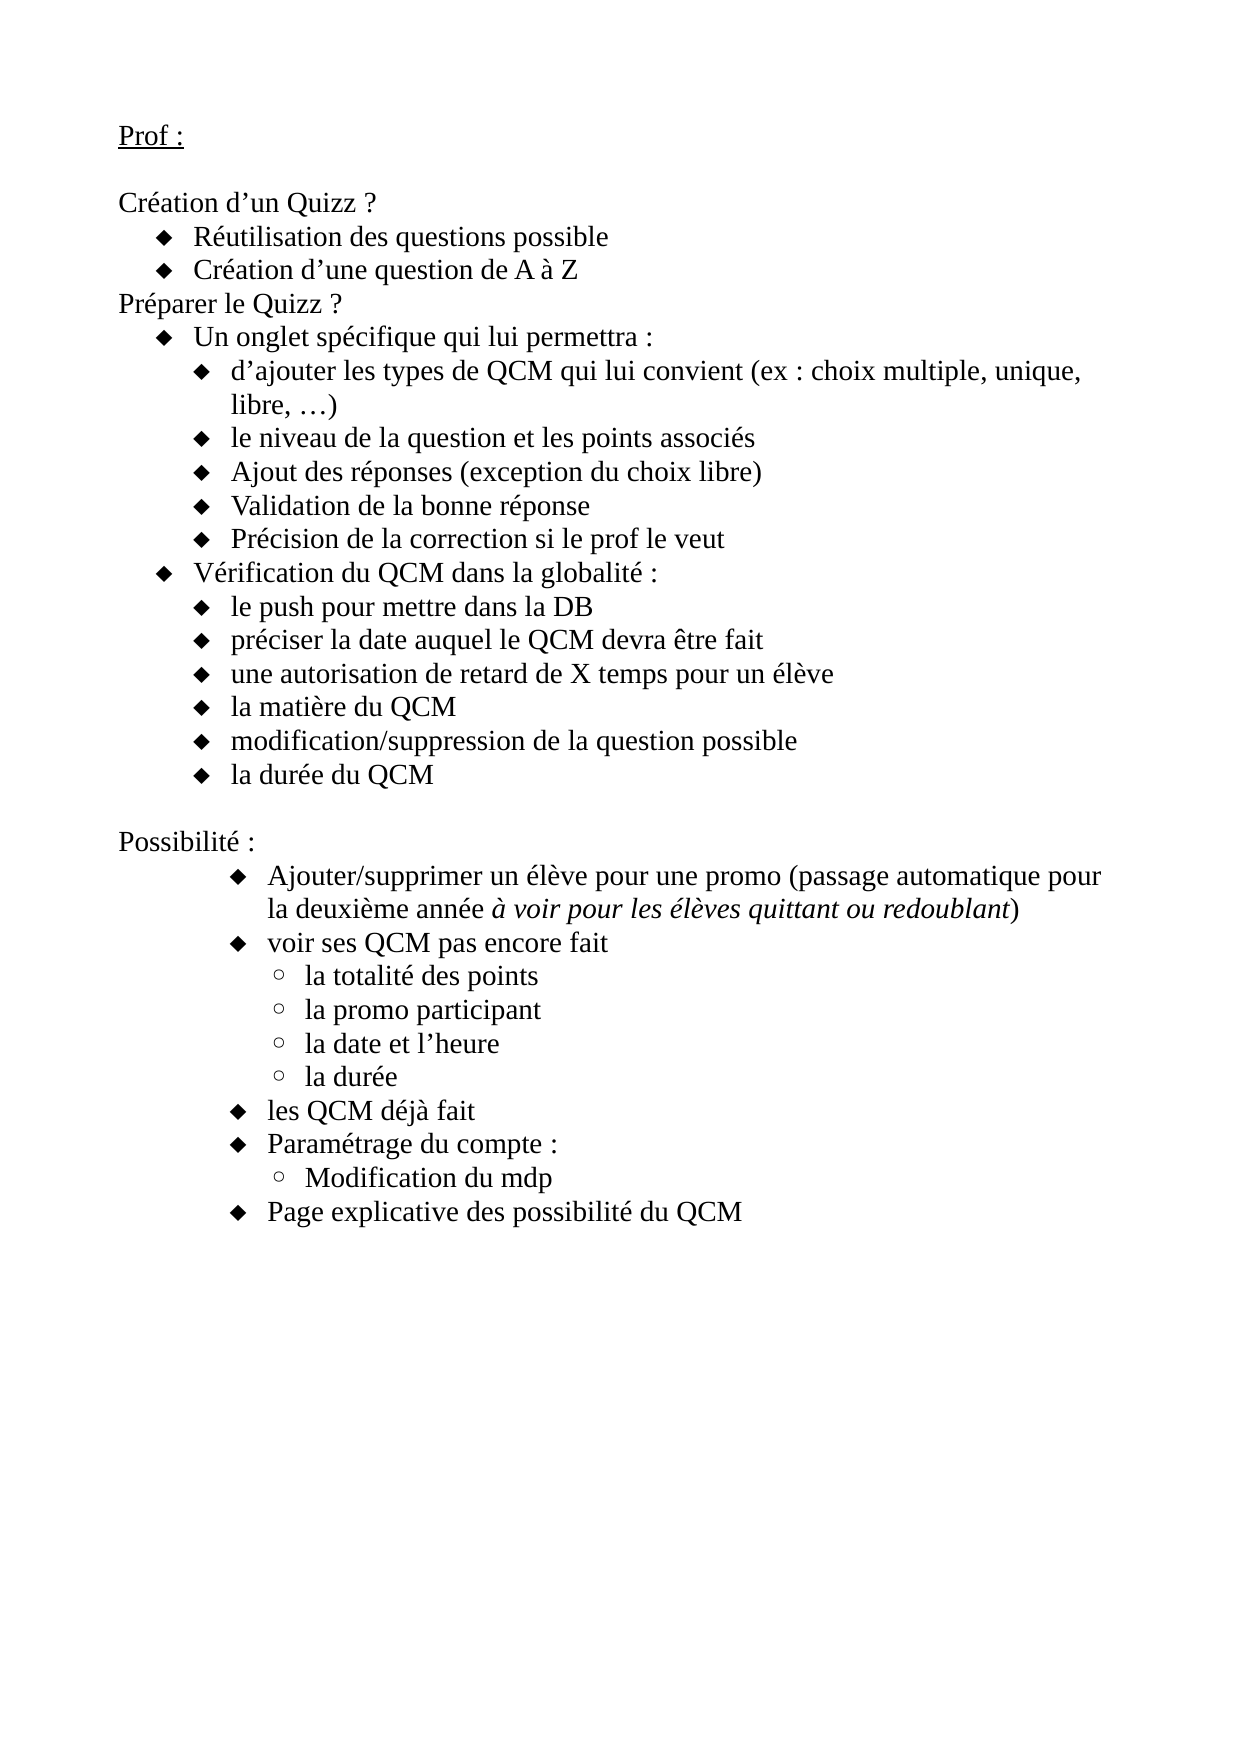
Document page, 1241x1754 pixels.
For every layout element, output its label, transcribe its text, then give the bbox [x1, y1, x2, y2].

list une autorisation de retard de X temps pour un élève [193, 656, 1122, 689]
list la durée du QCM [193, 757, 1122, 791]
list Vérification du QCM dans la globalité : [156, 555, 1122, 589]
list la matière du QCM [193, 689, 1122, 723]
list Création d’une question de A à Z [156, 252, 1122, 286]
text Possibilité : [118, 824, 1122, 858]
list Précision de la correction si le prof le veut [193, 521, 1122, 555]
list les QCM déjà fait [229, 1093, 1122, 1127]
list voir ses QCM pas encore fait [229, 925, 1122, 958]
list Paramétrage du compte : [229, 1127, 1122, 1160]
list la totalité des points [267, 958, 1122, 992]
list d’ajouter les types de QCM qui lui convient (ex : choix multiple, unique, libre, …) [193, 353, 1122, 420]
list Modification du mdp [267, 1160, 1122, 1194]
list la promo participant [267, 992, 1122, 1026]
list Réutilisation des questions possible [156, 219, 1122, 252]
list la durée [267, 1059, 1122, 1093]
list Ajouter/supprimer un élève pour une promo (passage automatique pour la deuxième année à voir pour les élèves quittant ou redoublant) [229, 858, 1122, 925]
list modification/suppression de la question possible [193, 723, 1122, 757]
list Page explicative des possibilité du QCM [229, 1194, 1122, 1228]
text Prof : [118, 118, 1122, 152]
list Un onglet spécifique qui lui permettra : [156, 319, 1122, 353]
list la date et l’heure [267, 1026, 1122, 1059]
text Création d’un Quizz ? [118, 185, 1122, 219]
list Validation de la bonne réponse [193, 488, 1122, 521]
list Ajout des réponses (exception du choix libre) [193, 454, 1122, 488]
list le niveau de la question et les points associés [193, 420, 1122, 454]
text Préparer le Quizz ? [118, 286, 1122, 319]
list préciser la date auquel le QCM devra être fait [193, 622, 1122, 656]
list le push pour mettre dans la DB [193, 589, 1122, 622]
